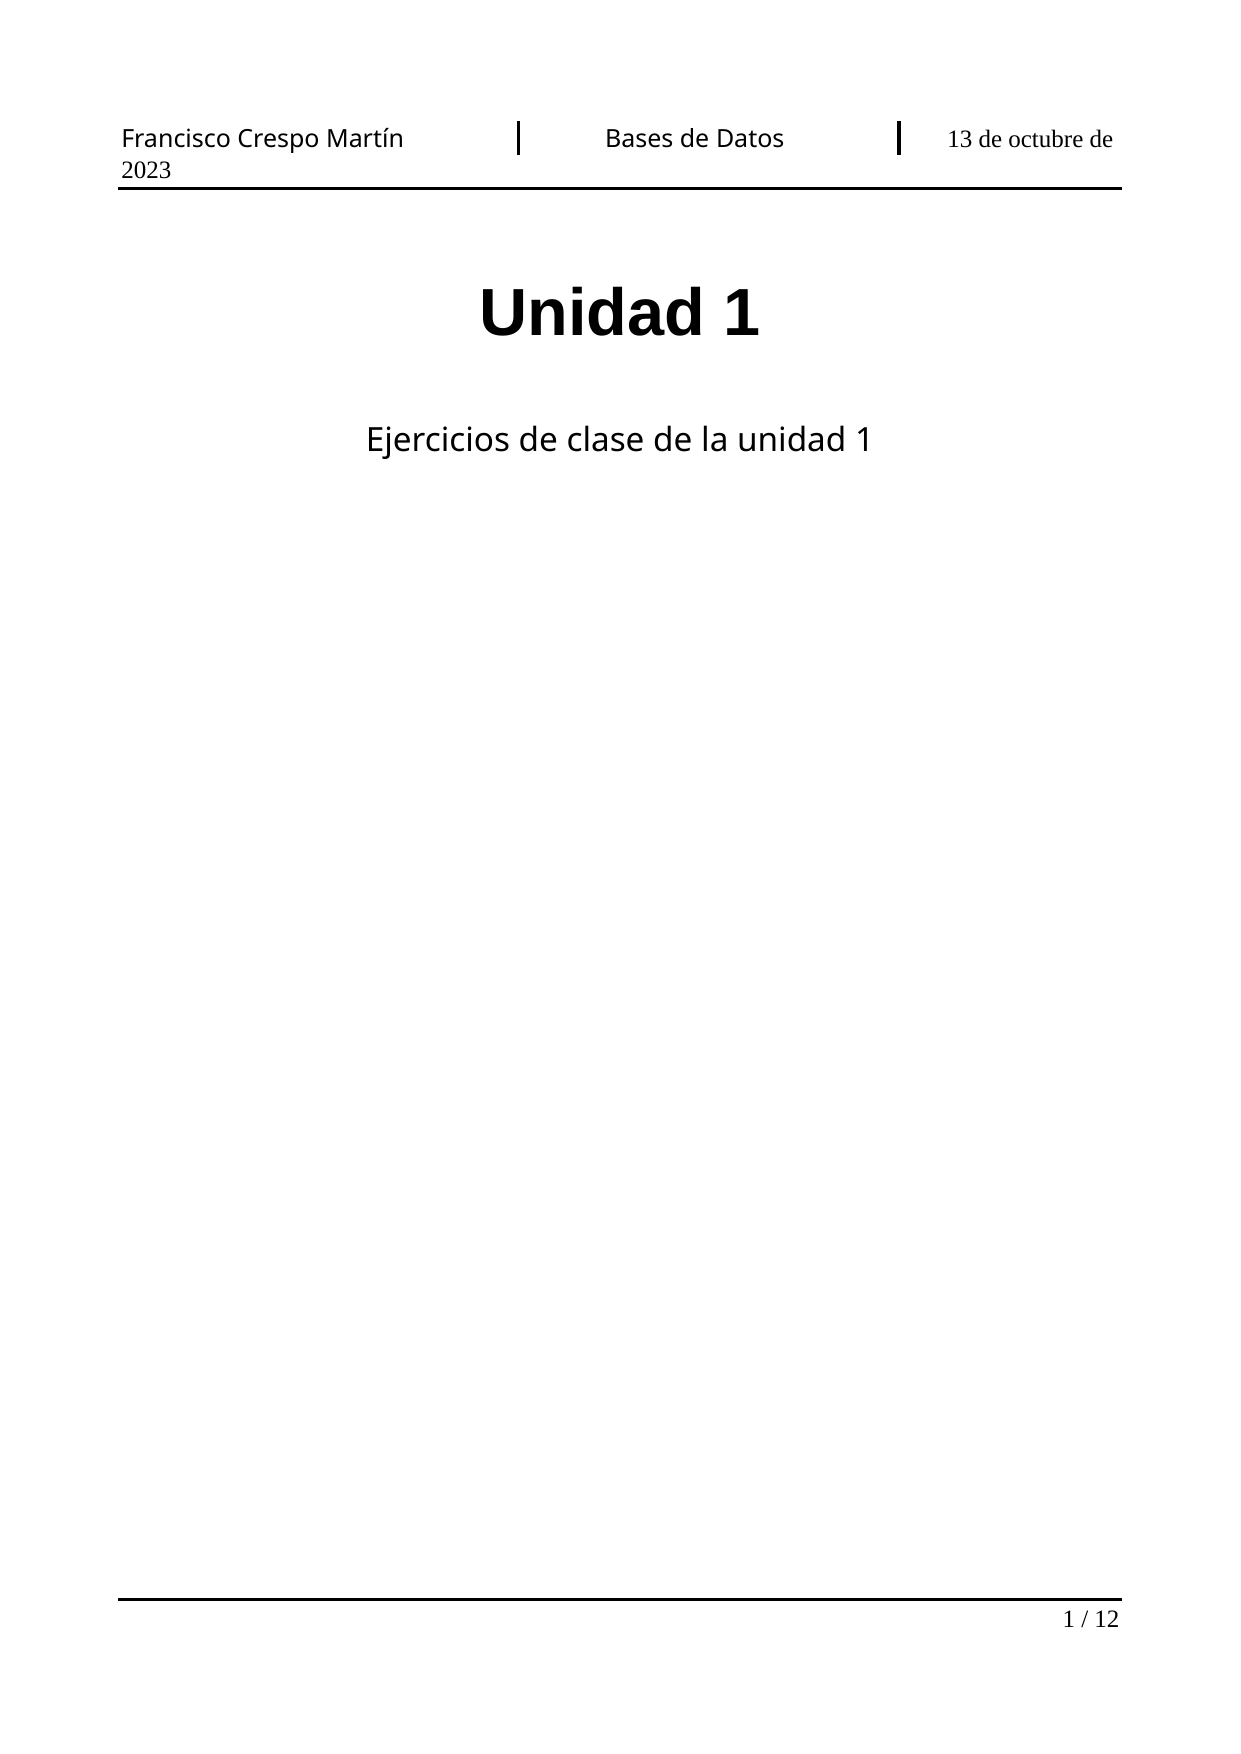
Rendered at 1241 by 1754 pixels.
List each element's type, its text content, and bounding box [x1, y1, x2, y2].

text Ejercicios de clase de la unidad 1 [118, 416, 1122, 461]
title Unidad 1 [118, 273, 1122, 350]
